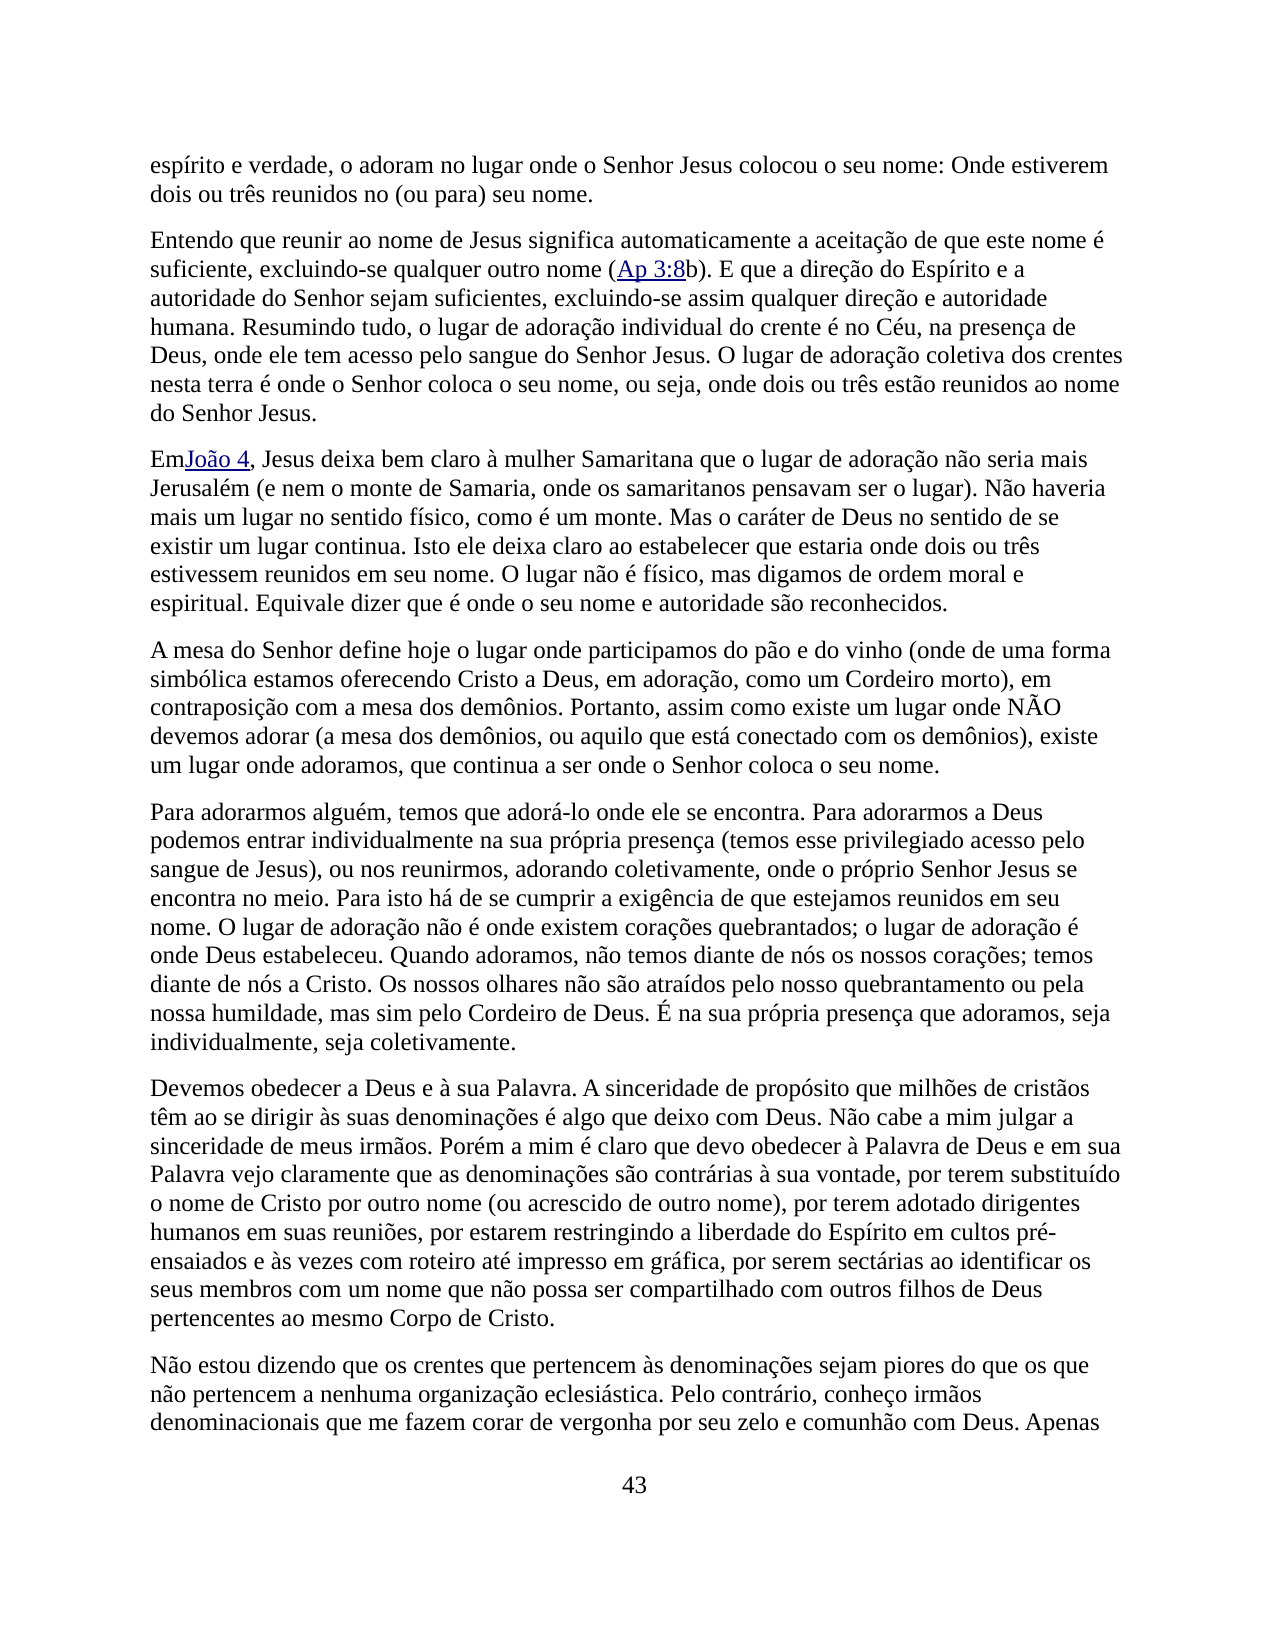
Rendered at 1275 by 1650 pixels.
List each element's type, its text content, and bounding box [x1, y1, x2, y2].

text Devemos obedecer a Deus e à sua Palavra. A sinceridade de propósito que milhões de cristãos têm ao se dirigir às suas denominações é algo que deixo com Deus. Não cabe a mim julgar a sinceridade de meus irmãos. Porém a mim é claro que devo obedecer à Palavra de Deus e em sua Palavra vejo claramente que as denominações são contrárias à sua vontade, por terem substituído o nome de Cristo por outro nome (ou acrescido de outro nome), por terem adotado dirigentes humanos em suas reuniões, por estarem restringindo a liberdade do Espírito em cultos pré-ensaiados e às vezes com roteiro até impresso em gráfica, por serem sectárias ao identificar os seus membros com um nome que não possa ser compartilhado com outros filhos de Deus pertencentes ao mesmo Corpo de Cristo. [150, 1073, 1125, 1332]
text Não estou dizendo que os crentes que pertencem às denominações sejam piores do que os que não pertencem a nenhuma organização eclesiástica. Pelo contrário, conheço irmãos denominacionais que me fazem corar de vergonha por seu zelo e comunhão com Deus. Apenas [150, 1350, 1125, 1436]
text A mesa do Senhor define hoje o lugar onde participamos do pão e do vinho (onde de uma forma simbólica estamos oferecendo Cristo a Deus, em adoração, como um Cordeiro morto), em contraposição com a mesa dos demônios. Portanto, assim como existe um lugar onde NÃO devemos adorar (a mesa dos demônios, ou aquilo que está conectado com os demônios), existe um lugar onde adoramos, que continua a ser onde o Senhor coloca o seu nome. [150, 635, 1125, 779]
text Para adorarmos alguém, temos que adorá-lo onde ele se encontra. Para adorarmos a Deus podemos entrar individualmente na sua própria presença (temos esse privilegiado acesso pelo sangue de Jesus), ou nos reunirmos, adorando coletivamente, onde o próprio Senhor Jesus se encontra no meio. Para isto há de se cumprir a exigência de que estejamos reunidos em seu nome. O lugar de adoração não é onde existem corações quebrantados; o lugar de adoração é onde Deus estabeleceu. Quando adoramos, não temos diante de nós os nossos corações; temos diante de nós a Cristo. Os nossos olhares não são atraídos pelo nosso quebrantamento ou pela nossa humildade, mas sim pelo Cordeiro de Deus. É na sua própria presença que adoramos, seja individualmente, seja coletivamente. [150, 797, 1125, 1055]
text Entendo que reunir ao nome de Jesus significa automaticamente a aceitação de que este nome é suficiente, excluindo-se qualquer outro nome (Ap 3:8b). E que a direção do Espírito e a autoridade do Senhor sejam suficientes, excluindo-se assim qualquer direção e autoridade humana. Resumindo tudo, o lugar de adoração individual do crente é no Céu, na presença de Deus, onde ele tem acesso pelo sangue do Senhor Jesus. O lugar de adoração coletiva dos crentes nesta terra é onde o Senhor coloca o seu nome, ou seja, onde dois ou três estão reunidos ao nome do Senhor Jesus. [150, 225, 1125, 427]
text EmJoão 4, Jesus deixa bem claro à mulher Samaritana que o lugar de adoração não seria mais Jerusalém (e nem o monte de Samaria, onde os samaritanos pensavam ser o lugar). Não haveria mais um lugar no sentido físico, como é um monte. Mas o caráter de Deus no sentido de se existir um lugar continua. Isto ele deixa claro ao estabelecer que estaria onde dois ou três estivessem reunidos em seu nome. O lugar não é físico, mas digamos de ordem moral e espiritual. Equivale dizer que é onde o seu nome e autoridade são reconhecidos. [150, 444, 1125, 617]
text espírito e verdade, o adoram no lugar onde o Senhor Jesus colocou o seu nome: Onde estiverem dois ou três reunidos no (ou para) seu nome. [150, 150, 1125, 207]
